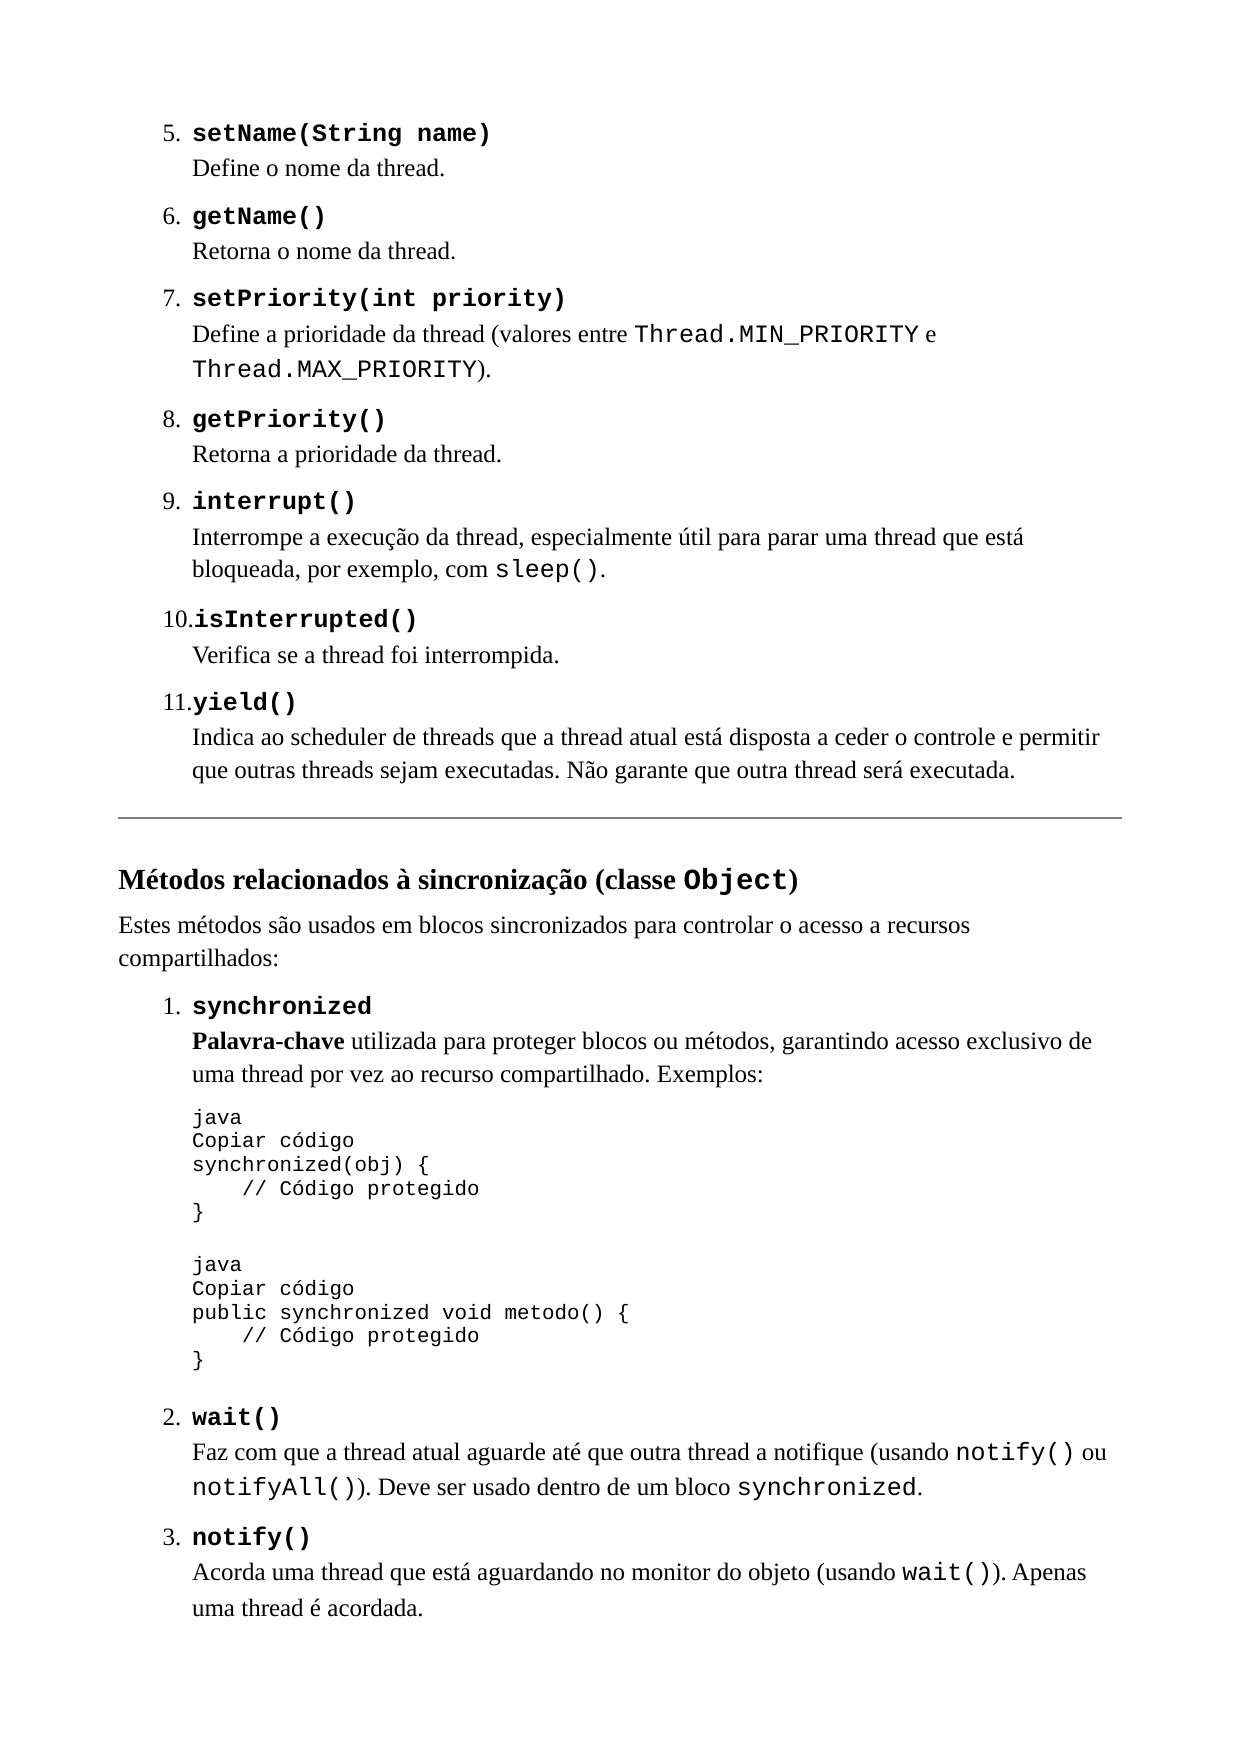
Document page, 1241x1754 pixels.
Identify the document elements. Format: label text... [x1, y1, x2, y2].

list interrupt() Interrompe a execução da thread, especialmente útil para parar uma thread que está bloqueada, por exemplo, com sleep(). [162, 486, 1122, 585]
text Estes métodos são usados em blocos sincronizados para controlar o acesso a recursos compartilhados: [118, 910, 1122, 972]
list java [162, 1107, 1122, 1130]
list setName(String name) Define o nome da thread. [162, 118, 1122, 182]
list notify() Acorda uma thread que está aguardando no monitor do objeto (usando wait()). Apenas uma thread é acordada. [162, 1522, 1122, 1621]
list isInterrupted() Verifica se a thread foi interrompida. [162, 604, 1122, 668]
list } [162, 1201, 1122, 1225]
list Copiar código [162, 1278, 1122, 1302]
list wait() Faz com que a thread atual aguarde até que outra thread a notifique (usando notify() ou notifyAll()). Deve ser usado dentro de um bloco synchronized. [162, 1402, 1122, 1503]
list setPriority(int priority) Define a prioridade da thread (valores entre Thread.MIN_PRIORITY e Thread.MAX_PRIORITY). [162, 283, 1122, 384]
list getName() Retorna o nome da thread. [162, 201, 1122, 265]
list public synchronized void metodo() { [162, 1302, 1122, 1325]
list java [162, 1254, 1122, 1278]
list Copiar código [162, 1130, 1122, 1154]
list synchronized(obj) { [162, 1154, 1122, 1178]
list } [162, 1349, 1122, 1373]
list // Código protegido [162, 1178, 1122, 1201]
list // Código protegido [162, 1325, 1122, 1349]
subtitle Métodos relacionados à sincronização (classe Object) [118, 862, 1122, 898]
list getPriority() Retorna a prioridade da thread. [162, 404, 1122, 468]
list synchronized Palavra-chave utilizada para proteger blocos ou métodos, garantindo acesso exclusivo de uma thread por vez ao recurso compartilhado. Exemplos: [162, 991, 1122, 1088]
list yield() Indica ao scheduler de threads que a thread atual está disposta a ceder o controle e permitir que outras threads sejam executadas. Não garante que outra thread será executada. [162, 687, 1122, 784]
